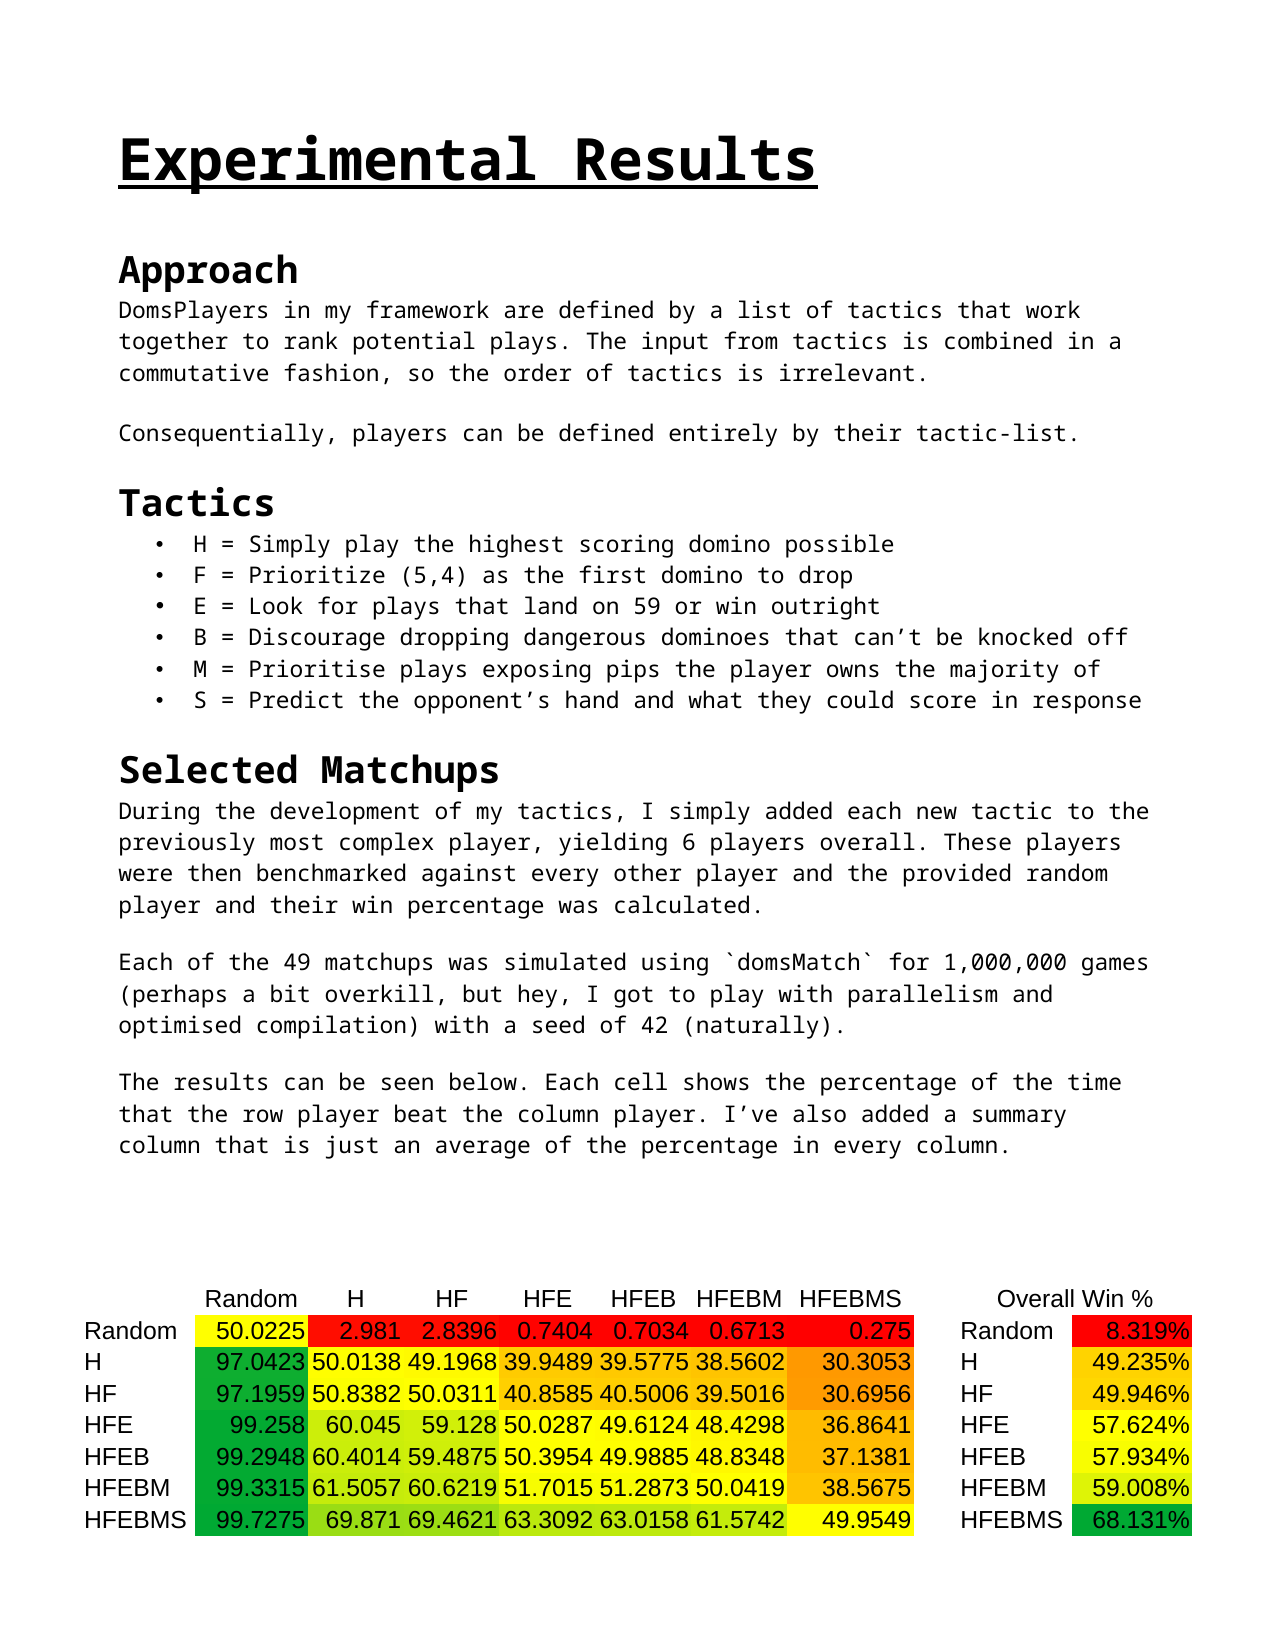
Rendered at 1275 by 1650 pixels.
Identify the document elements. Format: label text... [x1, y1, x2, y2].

text Approach [118, 243, 1157, 294]
list F = Prioritize (5,4) as the first domino to drop [156, 559, 1157, 590]
list B = Discourage dropping dangerous dominoes that can’t be knocked off [156, 621, 1157, 653]
list H = Simply play the highest scoring domino possible [156, 528, 1157, 559]
text Selected Matchups [118, 744, 1157, 795]
list E = Look for plays that land on 59 or win outright [156, 590, 1157, 621]
text Consequentially, players can be defined entirely by their tactic-list. [118, 417, 1157, 448]
text Each of the 49 matchups was simulated using `domsMatch` for 1,000,000 games (perhaps a bit overkill, but hey, I got to play with parallelism and optimised compilation) with a seed of 42 (naturally). [118, 946, 1157, 1040]
text The results can be seen below. Each cell shows the percentage of the time that the row player beat the column player. I’ve also added a summary column that is just an average of the percentage in every column. [118, 1066, 1157, 1160]
text Tactics [118, 477, 1157, 528]
list S = Predict the opponent’s hand and what they could score in response [156, 684, 1157, 715]
text Experimental Results [118, 118, 1157, 198]
list M = Prioritise plays exposing pips the player owns the majority of [156, 653, 1157, 684]
text During the development of my tactics, I simply added each new tactic to the previously most complex player, yielding 6 players overall. These players were then benchmarked against every other player and the provided random player and their win percentage was calculated. [118, 795, 1157, 920]
text DomsPlayers in my framework are defined by a list of tactics that work together to rank potential plays. The input from tactics is combined in a commutative fashion, so the order of tactics is irrelevant. [118, 294, 1157, 388]
